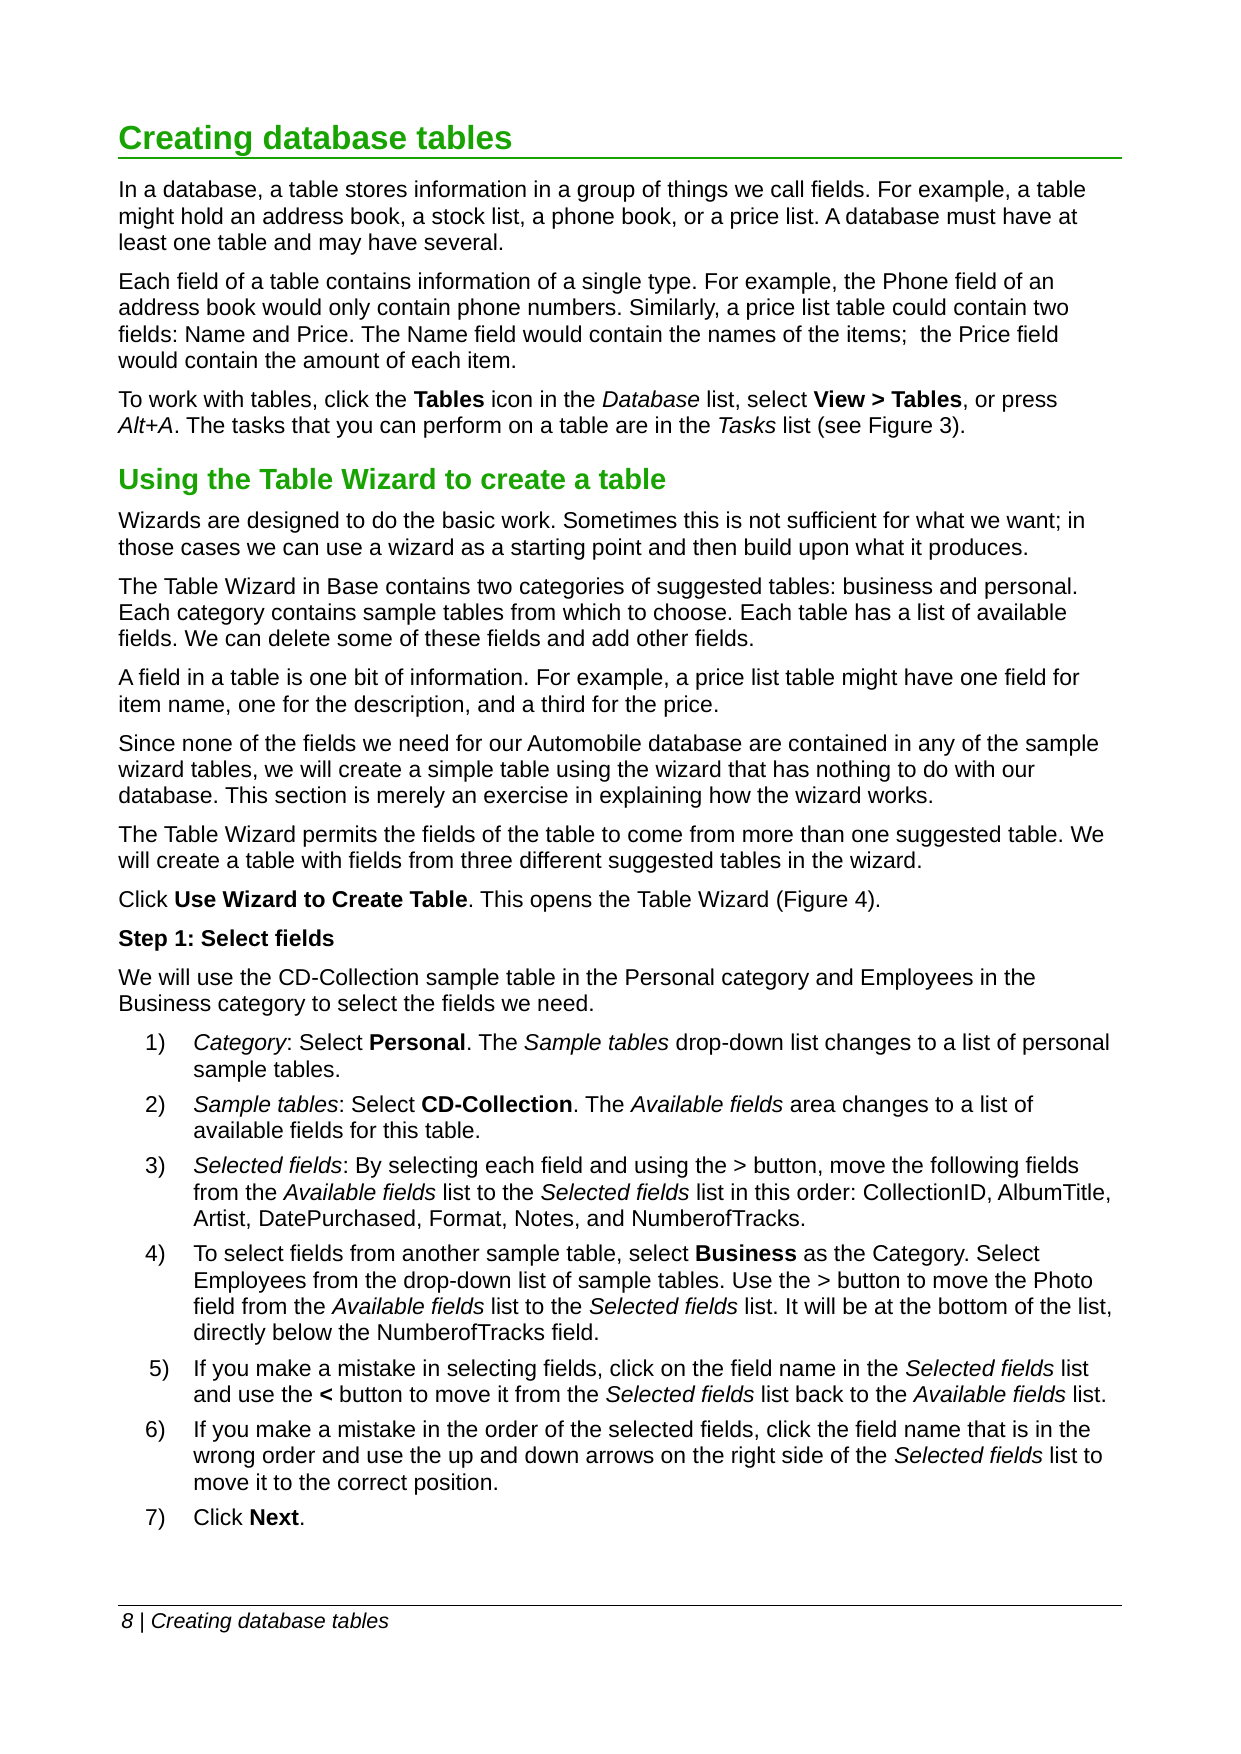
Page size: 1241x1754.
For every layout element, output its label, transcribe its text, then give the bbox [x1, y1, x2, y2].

list If you make a mistake in selecting fields, click on the field name in the Selected fields list and use the < button to move it from the Selected fields list back to the Available fields list. [169, 1354, 1122, 1407]
text The Table Wizard in Base contains two categories of suggested tables: business and personal. Each category contains sample tables from which to choose. Each table has a list of available fields. We can delete some of these fields and add other fields. [118, 573, 1122, 652]
text Step 1: Select fields [118, 925, 1122, 951]
text Click Use Wizard to Create Table. This opens the Table Wizard (Figure 4). [118, 886, 1122, 913]
list Click Next. [165, 1504, 1122, 1530]
list Category: Select Personal. The Sample tables drop-down list changes to a list of personal sample tables. [165, 1029, 1122, 1082]
text The Table Wizard permits the fields of the table to come from more than one suggested table. We will create a table with fields from three different suggested tables in the wizard. [118, 821, 1122, 874]
text Since none of the fields we need for our Automobile database are contained in any of the sample wizard tables, we will create a simple table using the wizard that has nothing to do with our database. This section is merely an exercise in explaining how the wizard works. [118, 729, 1122, 808]
text Wizards are designed to do the basic work. Sometimes this is not sufficient for what we want; in those cases we can use a wizard as a starting point and then build upon what it produces. [118, 507, 1122, 560]
subtitle Using the Table Wizard to create a table [118, 462, 1122, 496]
text Each field of a table contains information of a single type. For example, the Phone field of an address book would only contain phone numbers. Similarly, a price list table could contain two fields: Name and Price. The Name field would contain the names of the items; the Price field would contain the amount of each item. [118, 268, 1122, 373]
text We will use the CD-Collection sample table in the Personal category and Employees in the Business category to select the fields we need. [118, 964, 1122, 1017]
list To select fields from another sample table, select Business as the Category. Select Employees from the drop-down list of sample tables. Use the > button to move the Photo field from the Available fields list to the Selected fields list. It will be at the bottom of the list, directly below the NumberofTracks field. [165, 1240, 1122, 1346]
subtitle Creating database tables [118, 118, 1122, 157]
list If you make a mistake in the order of the selected fields, click the field name that is in the wrong order and use the up and down arrows on the right side of the Selected fields list to move it to the correct position. [165, 1416, 1122, 1495]
text To work with tables, click the Tables icon in the Database list, select View > Tables, or press Alt+A. The tasks that you can perform on a table are in the Tasks list (see Figure 3). [118, 386, 1122, 438]
text A field in a table is one bit of information. For example, a price list table might have one field for item name, one for the description, and a third for the price. [118, 664, 1122, 717]
list Sample tables: Select CD-Collection. The Available fields area changes to a list of available fields for this table. [165, 1091, 1122, 1143]
list Selected fields: By selecting each field and using the > button, move the following fields from the Available fields list to the Selected fields list in this order: CollectionID, AlbumTitle, Artist, DatePurchased, Format, Notes, and NumberofTracks. [165, 1152, 1122, 1231]
text In a database, a table stores information in a group of things we call fields. For example, a table might hold an address book, a stock list, a phone book, or a price list. A database must have at least one table and may have several. [118, 176, 1122, 255]
